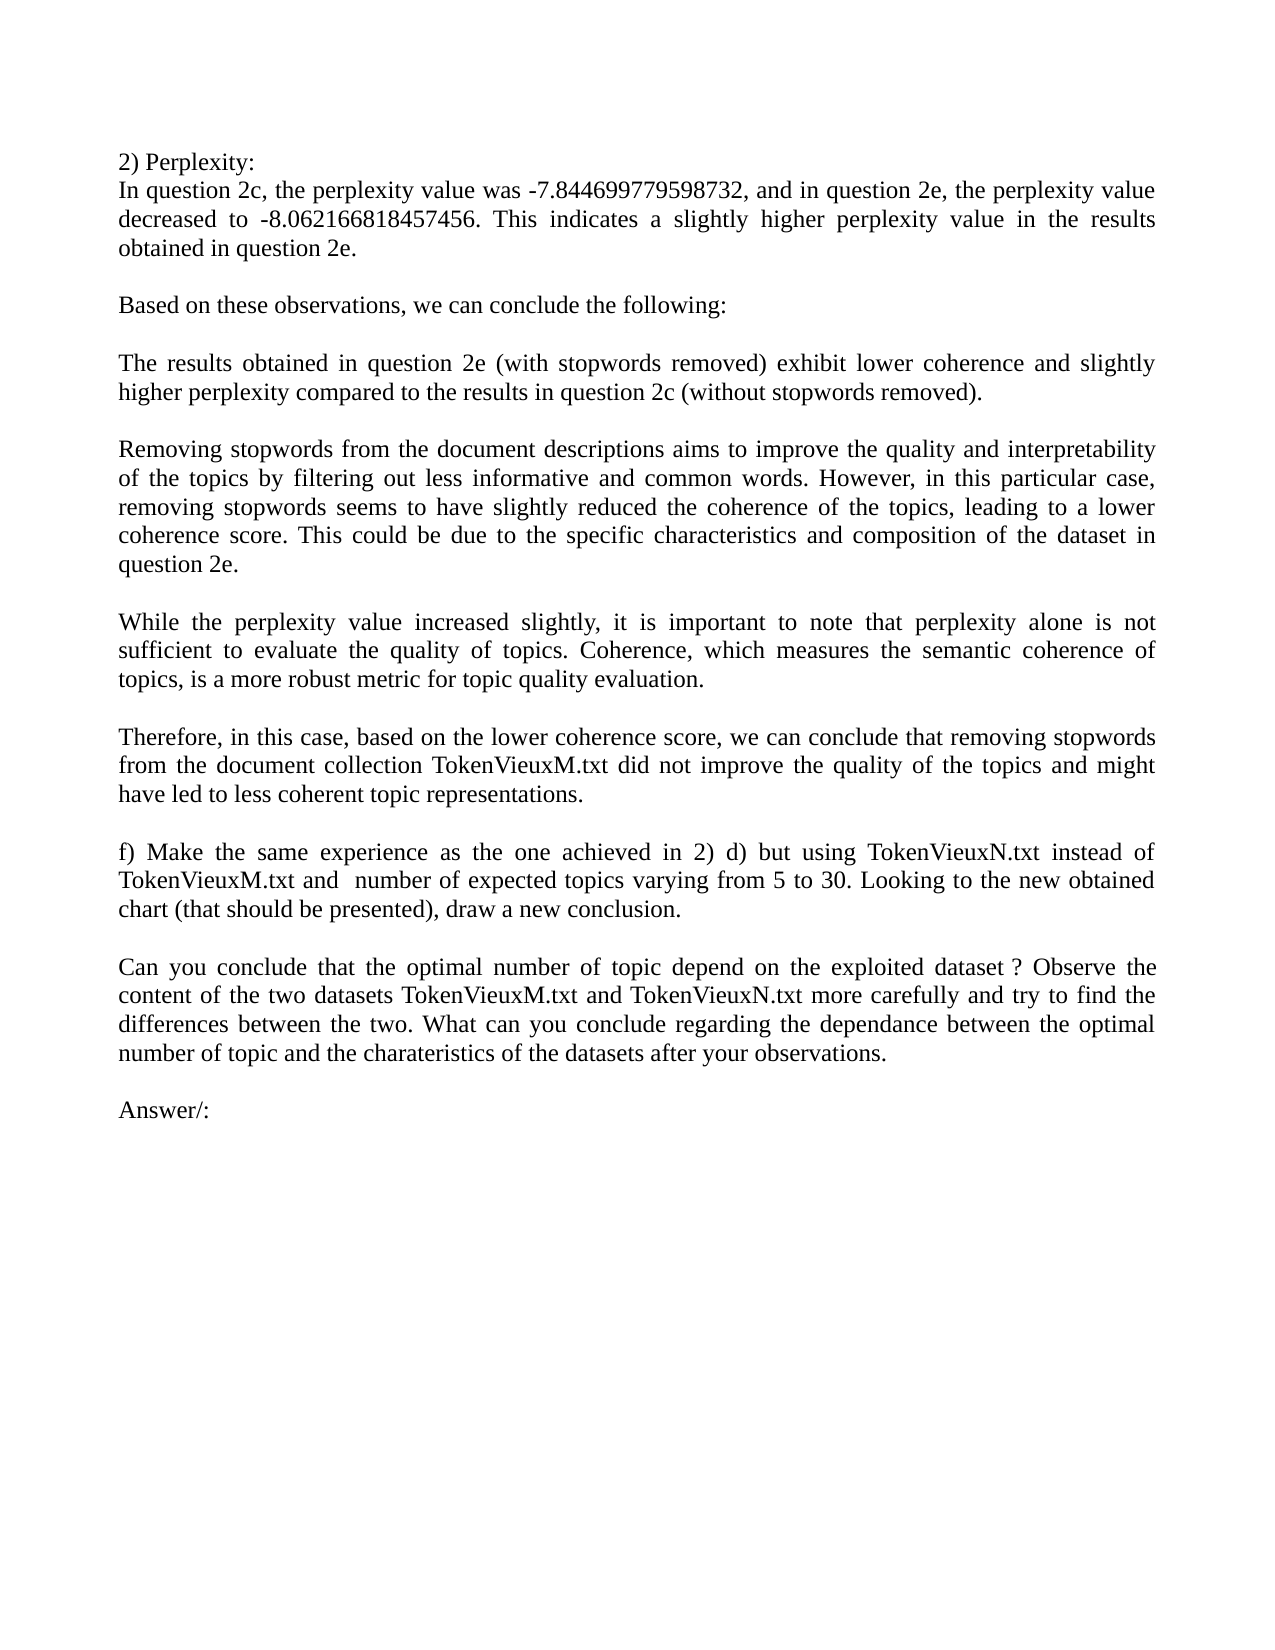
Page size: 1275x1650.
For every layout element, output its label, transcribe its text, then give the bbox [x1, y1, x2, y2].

text Removing stopwords from the document descriptions aims to improve the quality and interpretability of the topics by filtering out less informative and common words. However, in this particular case, removing stopwords seems to have slightly reduced the coherence of the topics, leading to a lower coherence score. This could be due to the specific characteristics and composition of the dataset in question 2e. [118, 434, 1157, 578]
text f) Make the same experience as the one achieved in 2) d) but using TokenVieuxN.txt instead of TokenVieuxM.txt and number of expected topics varying from 5 to 30. Looking to the new obtained chart (that should be presented), draw a new conclusion. [118, 837, 1157, 923]
text Answer/: [118, 1096, 1157, 1124]
text The results obtained in question 2e (with stopwords removed) exhibit lower coherence and slightly higher perplexity compared to the results in question 2c (without stopwords removed). [118, 348, 1157, 406]
text 2) Perplexity: [118, 147, 1157, 176]
text While the perplexity value increased slightly, it is important to note that perplexity alone is not sufficient to evaluate the quality of topics. Coherence, which measures the semantic coherence of topics, is a more robust metric for topic quality evaluation. [118, 607, 1157, 693]
text Based on these observations, we can conclude the following: [118, 291, 1157, 319]
text Can you conclude that the optimal number of topic depend on the exploited dataset ? Observe the content of the two datasets TokenVieuxM.txt and TokenVieuxN.txt more carefully and try to find the differences between the two. What can you conclude regarding the dependance between the optimal number of topic and the charateristics of the datasets after your observations. [118, 952, 1157, 1067]
text In question 2c, the perplexity value was -7.844699779598732, and in question 2e, the perplexity value decreased to -8.062166818457456. This indicates a slightly higher perplexity value in the results obtained in question 2e. [118, 176, 1157, 262]
text Therefore, in this case, based on the lower coherence score, we can conclude that removing stopwords from the document collection TokenVieuxM.txt did not improve the quality of the topics and might have led to less coherent topic representations. [118, 722, 1157, 808]
